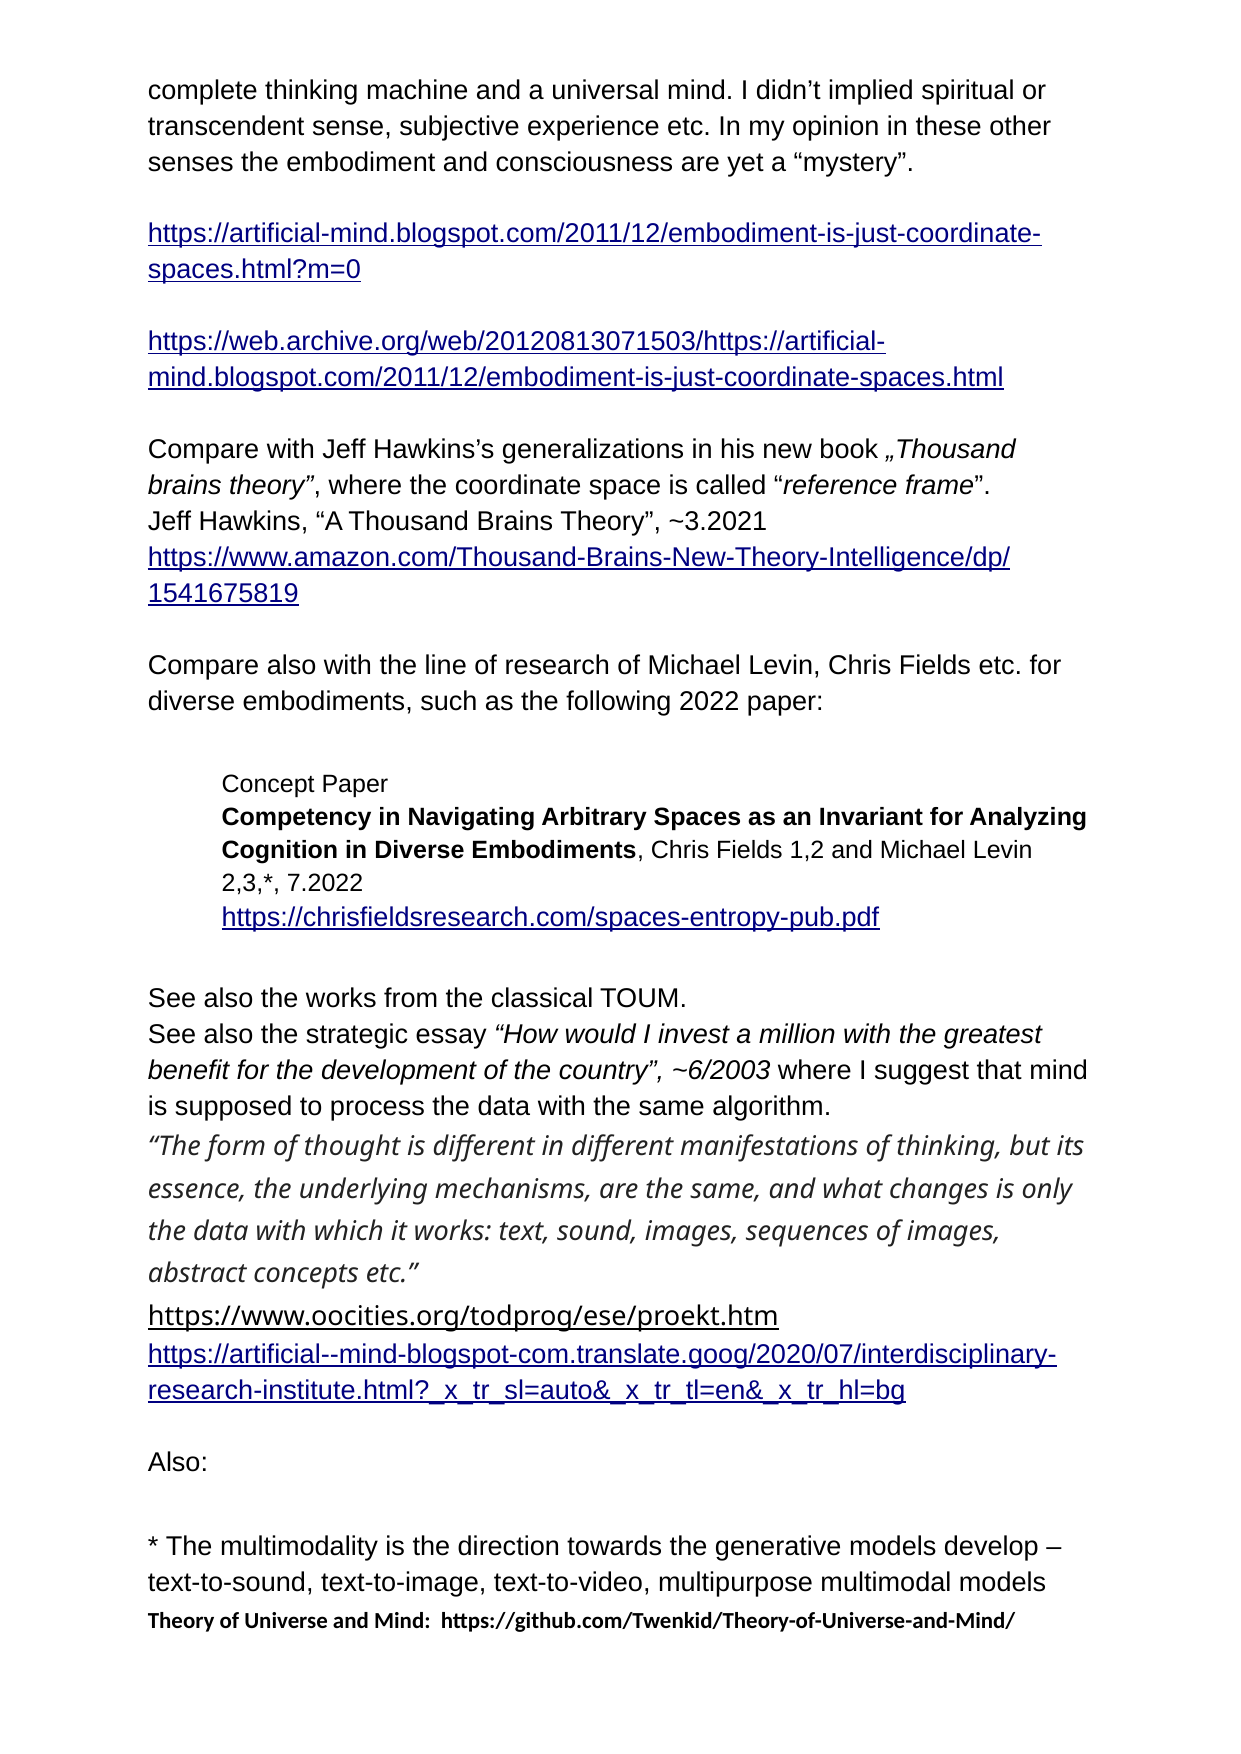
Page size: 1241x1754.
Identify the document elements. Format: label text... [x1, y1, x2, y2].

text Concept Paper Competency in Navigating Arbitrary Spaces as an Invariant for Analyzing Cognition in Diverse Embodiments, Chris Fields 1,2 and Michael Levin 2,3,*, 7.2022 https://chrisfieldsresearch.com/spaces-entropy-pub.pdf [221, 733, 1093, 965]
text * The multimodality is the direction towards the generative models develop – text-to-sound, text-to-image, text-to-video, multipurpose multimodal models [148, 1494, 1093, 1597]
text complete thinking machine and a universal mind. I didn’t implied spiritual or transcendent sense, subjective experience etc. In my opinion in these other senses the embodiment and consciousness are yet a “mystery”. https://artificial-mind.blogspot.com/2011/12/embodiment-is-just-coordinate-spaces.html?m=0 https://web.archive.org/web/20120813071503/https://artificial-mind.blogspot.com/2011/12/embodiment-is-just-coordinate-spaces.html Compare with Jeff Hawkins’s generalizations in his new book „Thousand brains theory”, where the coordinate space is called “reference frame”. Jeff Hawkins, “A Thousand Brains Theory”, ~3.2021 https://www.amazon.com/Thousand-Brains-New-Theory-Intelligence/dp/1541675819 Compare also with the line of research of Michael Levin, Chris Fields etc. for diverse embodiments, such as the following 2022 paper: [148, 74, 1093, 716]
text See also the works from the classical TOUM. See also the strategic essay “How would I invest a million with the greatest benefit for the development of the country”, ~6/2003 where I suggest that mind is supposed to process the data with the same algorithm. “The form of thought is different in different manifestations of thinking, but its essence, the underlying mechanisms, are the same, and what changes is only the data with which it works: text, sound, images, sequences of images, abstract concepts etc.” https://www.oocities.org/todprog/ese/proekt.htm https://artificial--mind-blogspot-com.translate.goog/2020/07/interdisciplinary-research-institute.html?_x_tr_sl=auto&_x_tr_tl=en&_x_tr_hl=bg Also: [148, 982, 1093, 1477]
